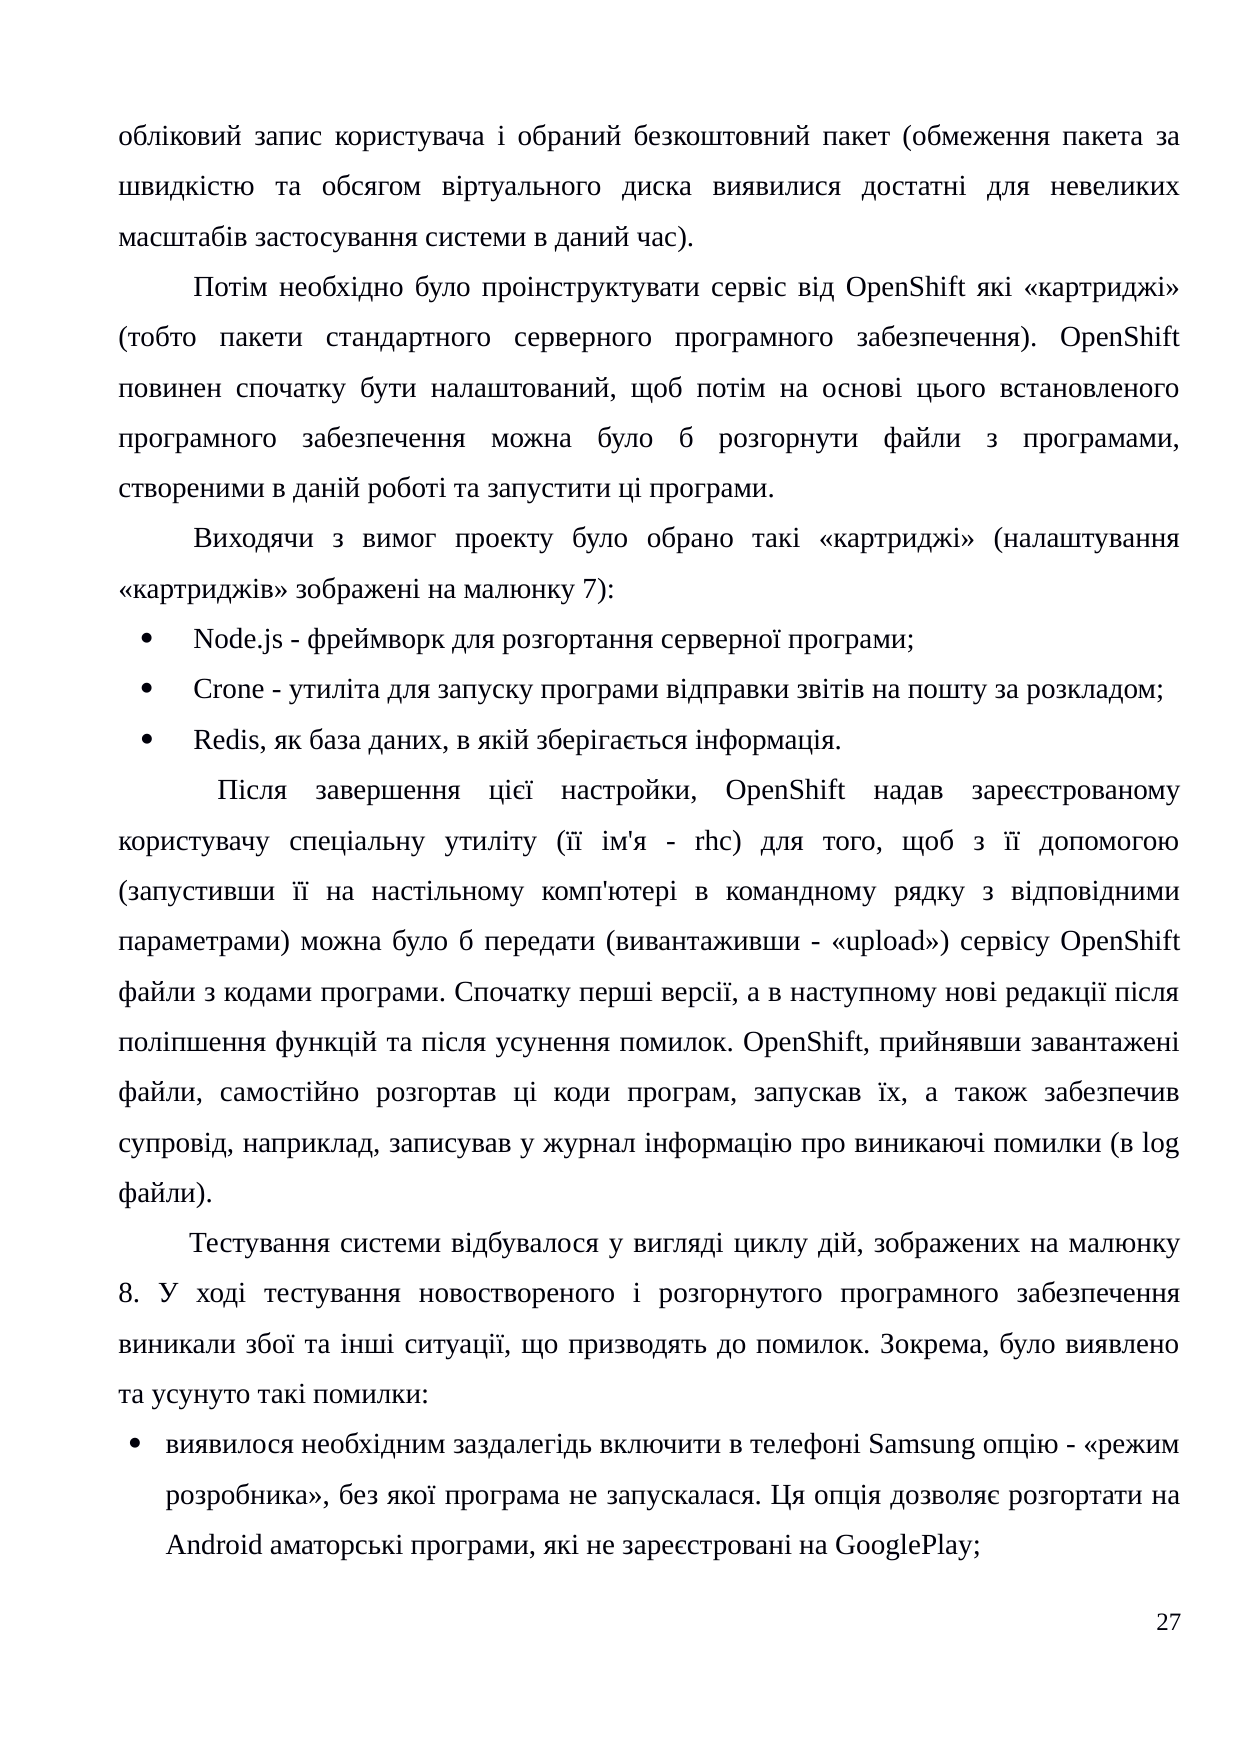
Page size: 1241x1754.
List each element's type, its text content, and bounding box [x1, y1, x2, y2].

list Node.js - фреймворк для розгортання серверної програми; [142, 621, 1181, 655]
text Виходячи з вимог проекту було обрано такі «картриджі» (налаштування «картриджів» зображені на малюнку 7): [118, 521, 1181, 604]
list Crone - утиліта для запуску програми відправки звітів на пошту за розкладом; [142, 672, 1181, 705]
list виявилося необхідним заздалегідь включити в телефоні Samsung опцію - «режим розробника», без якої програма не запускалася. Ця опція дозволяє розгортати на Android аматорські програми, які не зареєстровані на GooglePlay; [130, 1427, 1181, 1561]
list Redis, як база даних, в якій зберігається інформація. [118, 722, 1181, 756]
text Тестування системи відбувалося у вигляді циклу дій, зображених на малюнку 8. У ході тестування новоствореного і розгорнутого програмного забезпечення виникали збої та інші ситуації, що призводять до помилок. Зокрема, було виявлено та усунуто такі помилки: [118, 1225, 1181, 1410]
text обліковий запис користувача і обраний безкоштовний пакет (обмеження пакета за швидкістю та обсягом віртуального диска виявилися достатні для невеликих масштабів застосування системи в даний час). [118, 118, 1181, 252]
text Після завершення цієї настройки, OpenShift надав зареєстрованому користувачу спеціальну утиліту (її ім'я - rhc) для того, щоб з її допомогою (запустивши її на настільному комп'ютері в командному рядку з відповідними параметрами) можна було б передати (вивантаживши - «upload») сервісу OpenShift файли з кодами програми. Спочатку перші версії, а в наступному нові редакції після поліпшення функцій та після усунення помилок. OpenShift, прийнявши завантажені файли, самостійно розгортав ці коди програм, запускав їх, а також забезпечив супровід, наприклад, записував у журнал інформацію про виникаючі помилки (в log файли). [118, 772, 1181, 1208]
text Потім необхідно було проінструктувати сервіс від OpenShift які «картриджі» (тобто пакети стандартного серверного програмного забезпечення). OpenShift повинен спочатку бути налаштований, щоб потім на основі цього встановленого програмного забезпечення можна було б розгорнути файли з програмами, створеними в даній роботі та запустити ці програми. [118, 269, 1181, 504]
